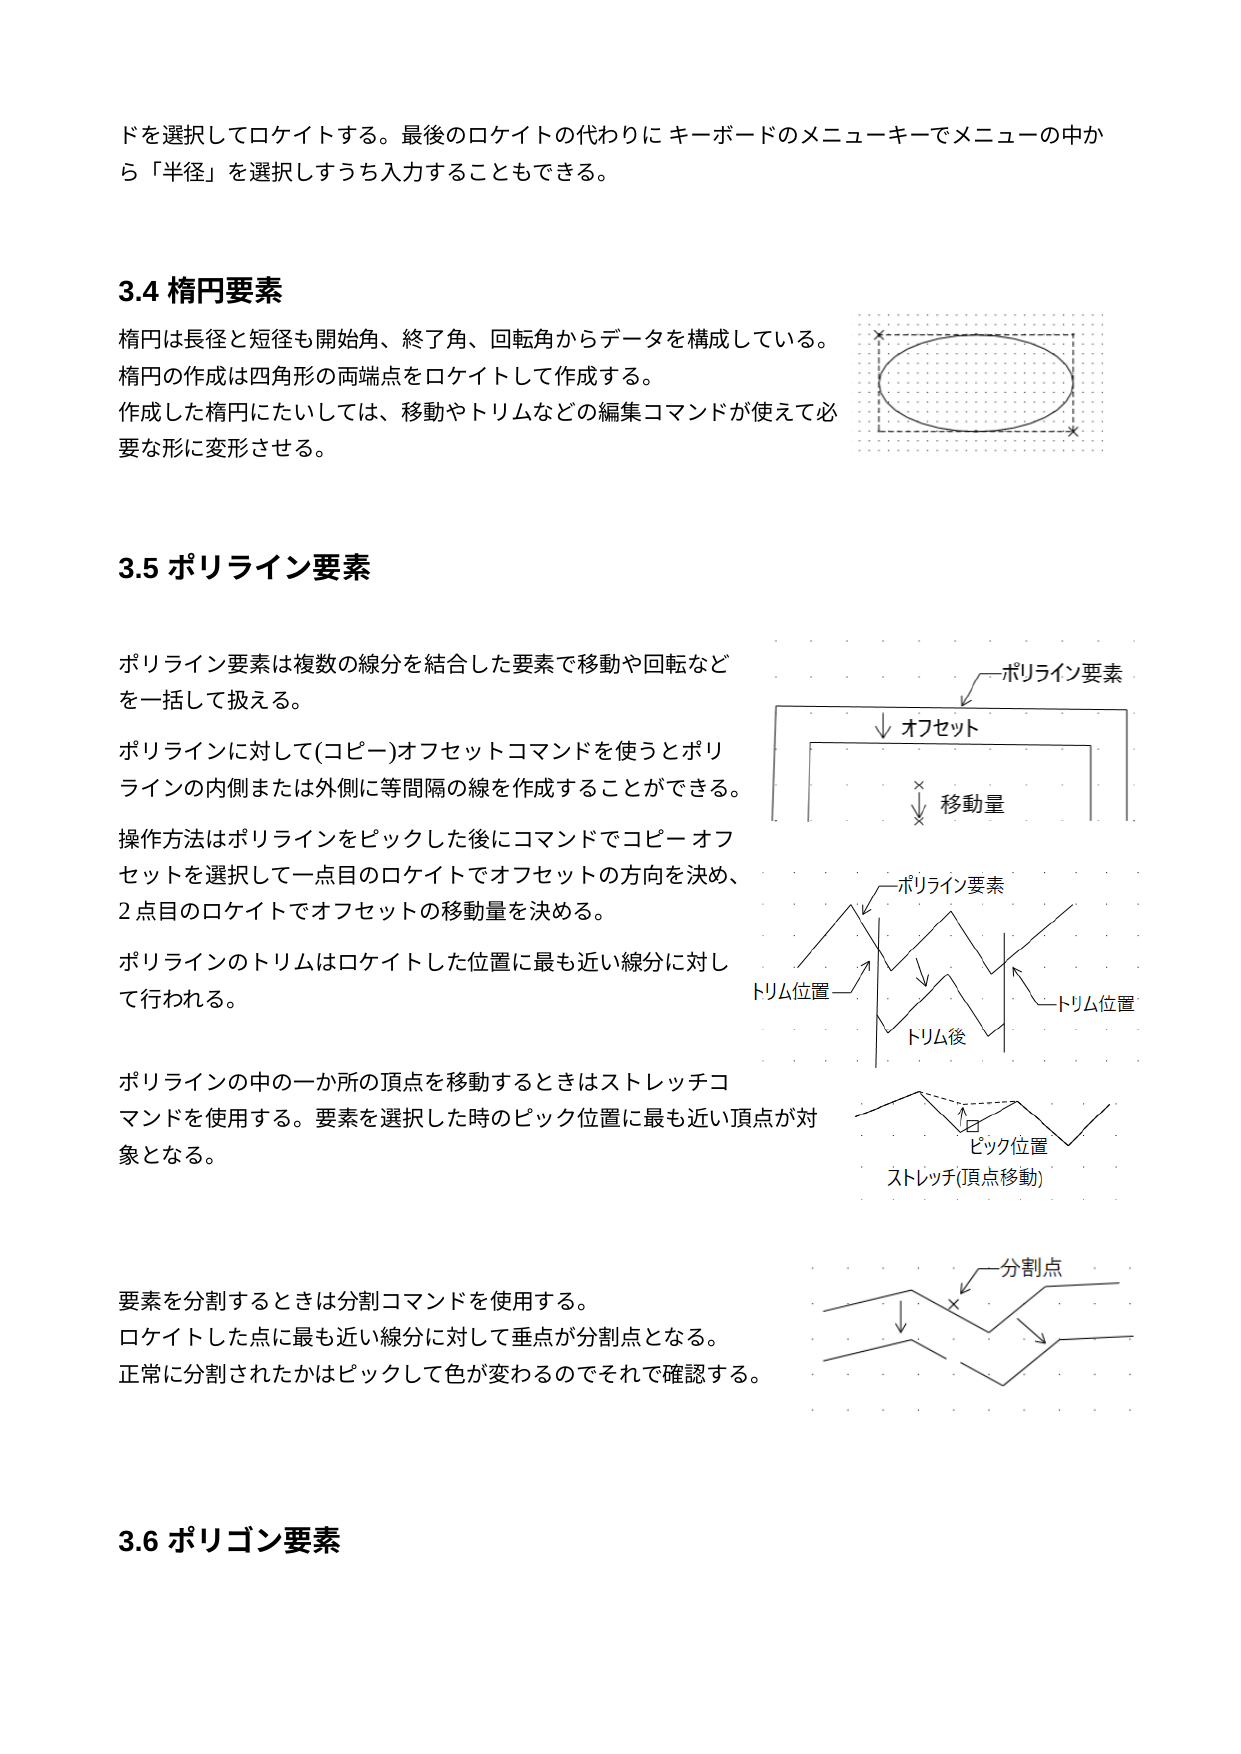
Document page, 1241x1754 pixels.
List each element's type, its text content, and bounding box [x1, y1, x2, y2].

picture [801, 1241, 1151, 1412]
text 楕円は長径と短径も開始角、終了角、回転角からデータを構成している。 楕円の作成は四角形の両端点をロケイトして作成する。 作成した楕円にたいしては、移動やトリムなどの編集コマンドが使えて必要な形に変形させる。 [118, 322, 1122, 463]
picture [738, 628, 1153, 1200]
subtitle 3.5 ポリライン要素 [118, 544, 1122, 587]
text ポリライン要素は複数の線分を結合した要素で移動や回転などを一括して扱える。 [118, 647, 745, 715]
text 操作方法はポリラインをピックした後にコマンドでコピー オフセットを選択して一点目のロケイトでオフセットの方向を決め、2点目のロケイトでオフセットの移動量を決める。 [118, 822, 745, 926]
text ポリラインのトリムはロケイトした位置に最も近い線分に対して行われる。 [118, 945, 738, 1046]
picture [850, 308, 1104, 455]
subtitle 3.6 ポリゴン要素 [118, 1517, 1122, 1560]
text 要素を分割するときは分割コマンドを使用する。 ロケイトした点に最も近い線分に対して垂点が分割点となる。 正常に分割されたかはピックして色が変わるのでそれで確認する。 [118, 1284, 801, 1388]
text ドを選択してロケイトする。最後のロケイトの代わりに キーボードのメニューキーでメニューの中から「半径」を選択しすうち入力することもできる。 [118, 118, 1122, 186]
subtitle 3.4 楕円要素 [118, 268, 1122, 310]
text ポリラインの中の一か所の頂点を移動するときはストレッチコマンドを使用する。要素を選択した時のピック位置に最も近い頂点が対象となる。 [118, 1065, 839, 1169]
text ポリラインに対して(コピー)オフセットコマンドを使うとポリラインの内側または外側に等間隔の線を作成することができる。 [118, 734, 745, 802]
